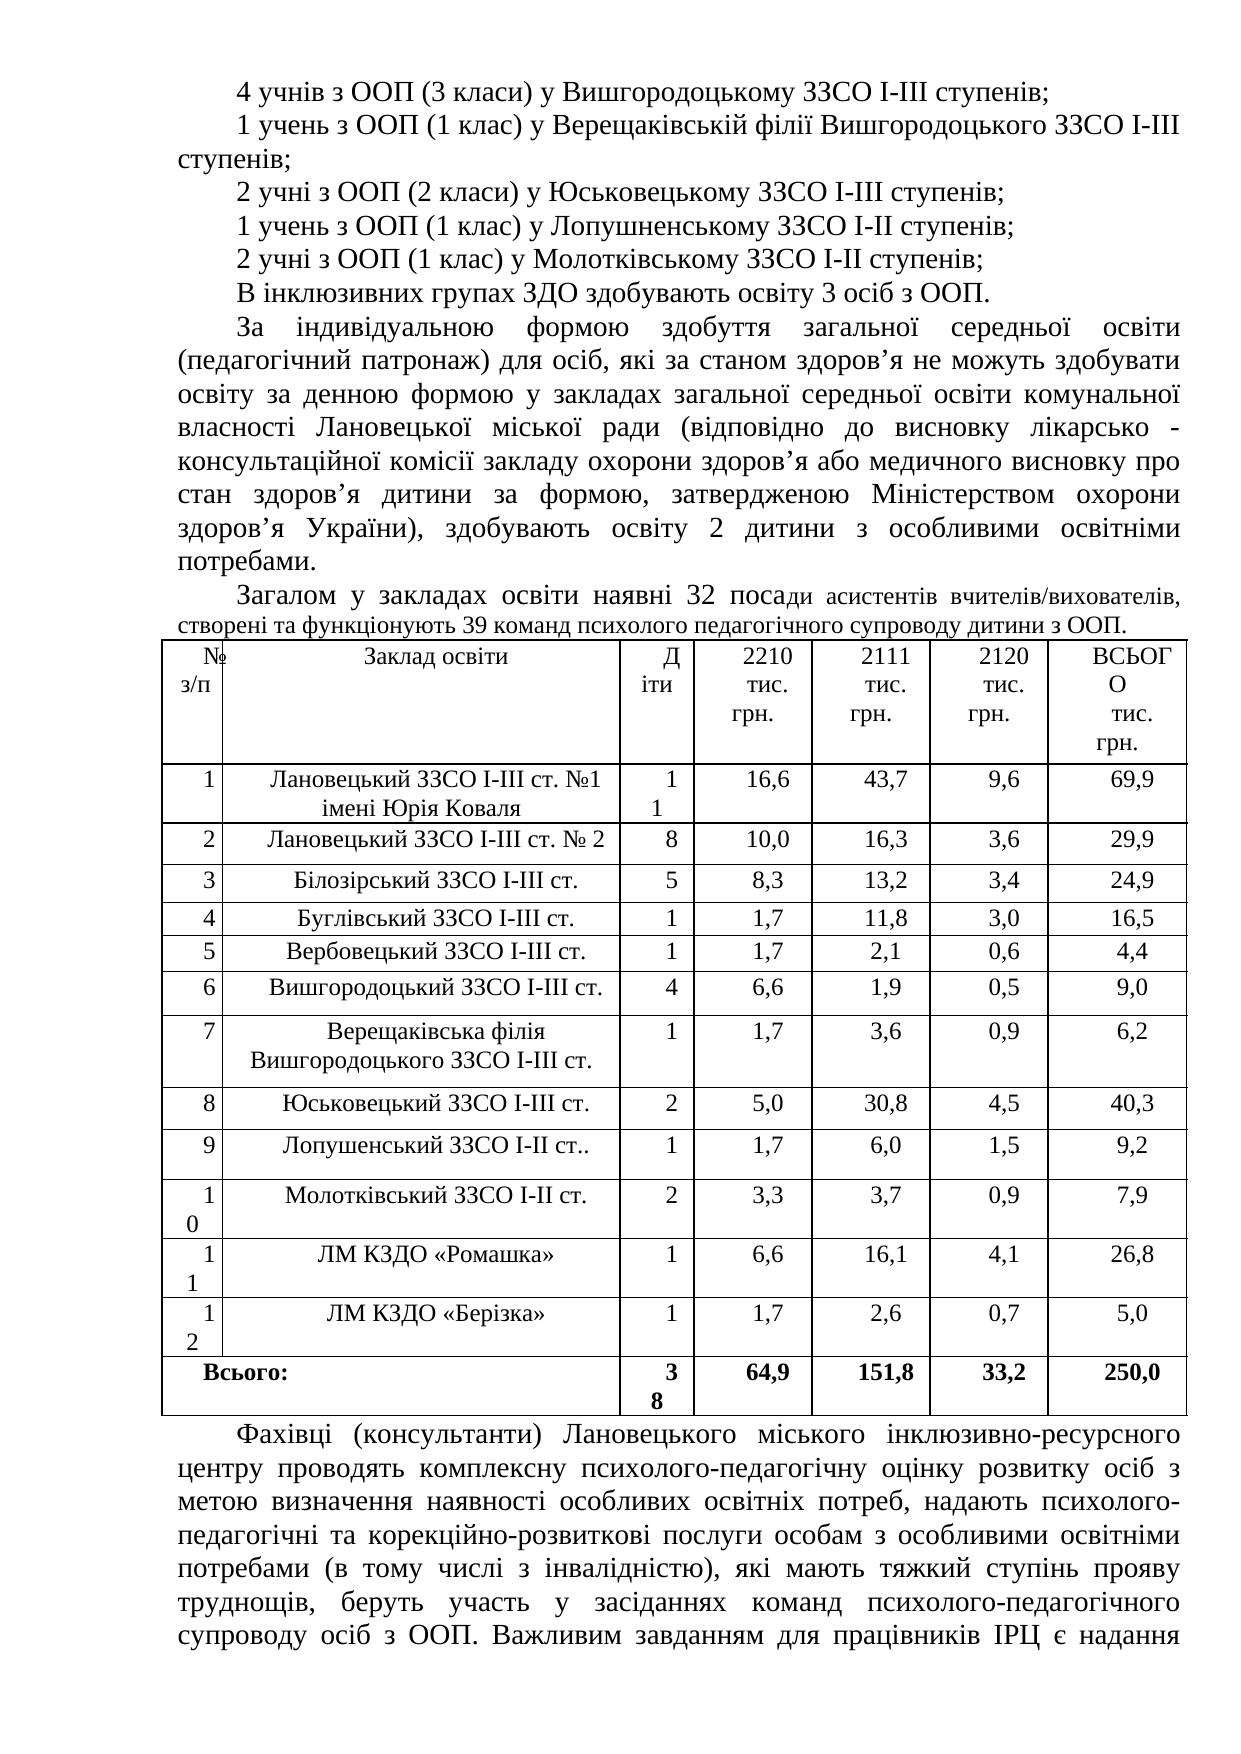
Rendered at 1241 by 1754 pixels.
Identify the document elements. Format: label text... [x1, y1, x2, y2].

table_cell 9,0 [1049, 972, 1186, 1015]
table_cell Молотківський ЗЗСО І-ІІ ст. [223, 1180, 619, 1237]
table_cell 24,9 [1049, 865, 1186, 902]
table_cell 1,7 [695, 1016, 811, 1087]
table_cell ЛМ КЗДО «Ромашка» [223, 1239, 619, 1297]
table_cell 13,2 [813, 865, 929, 902]
text 2 учні з ООП (2 класи) у Юськовецькому ЗЗСО І-ІІІ ступенів; [177, 174, 1181, 208]
table_cell 2 [621, 1180, 693, 1237]
table_cell 1 [621, 1016, 693, 1087]
table_cell 26,8 [1049, 1239, 1186, 1297]
table_cell 7 [163, 1016, 222, 1087]
table_cell [1187, 1238, 1240, 1297]
table_cell 3,3 [695, 1180, 811, 1237]
table_cell 16,3 [813, 824, 929, 864]
table_cell Лановецький ЗЗСО І-ІІІ ст. № 2 [223, 824, 619, 864]
table_cell 9 [163, 1130, 222, 1179]
text 1 учень з ООП (1 клас) у Верещаківській філії Вишгородоцького ЗЗСО І-ІІІ ступенів; [177, 107, 1181, 174]
table_cell 2 [163, 824, 222, 864]
table_cell 3,6 [813, 1016, 929, 1087]
table_cell 1 [621, 903, 693, 935]
table_cell 1,7 [695, 1130, 811, 1179]
table_cell 4,5 [931, 1088, 1047, 1129]
table_cell Білозірський ЗЗСО І-ІІІ ст. [223, 865, 619, 902]
table_cell 6,6 [695, 1239, 811, 1297]
table_cell Лановецький ЗЗСО І-ІІІ ст. №1 імені Юрія Коваля [223, 765, 619, 822]
table_cell 10,0 [695, 824, 811, 864]
table_cell Вербовецький ЗЗСО І-ІІІ ст. [223, 936, 619, 971]
table_cell 10 [163, 1180, 222, 1237]
table_cell 11 [163, 1239, 222, 1297]
table_cell 1 [621, 1239, 693, 1297]
table_cell Вишгородоцький ЗЗСО І-ІІІ ст. [223, 972, 619, 1015]
table_cell ЛМ КЗДО «Берізка» [223, 1298, 619, 1356]
table_cell 1,7 [695, 936, 811, 971]
table_cell 30,8 [813, 1088, 929, 1129]
table_cell Верещаківська філія Вишгородоцького ЗЗСО І-ІІІ ст. [223, 1016, 619, 1087]
table_cell 40,3 [1049, 1088, 1186, 1129]
table_cell [1187, 1356, 1240, 1415]
table_cell 16,1 [813, 1239, 929, 1297]
table_cell 0,6 [931, 936, 1047, 971]
table_cell 1,7 [695, 1298, 811, 1356]
table_cell 8 [163, 1088, 222, 1129]
table_cell 0,7 [931, 1298, 1047, 1356]
table_cell 4 [621, 972, 693, 1015]
table_cell 16,5 [1049, 903, 1186, 935]
table_cell 1 [621, 1298, 693, 1356]
table_cell [1187, 1297, 1240, 1356]
table_cell Всього: [163, 1357, 619, 1415]
table_header 2210 тис. грн. [695, 641, 811, 763]
table_cell 11 [621, 765, 693, 822]
table_cell 69,9 [1049, 765, 1186, 822]
table_header Діти [621, 641, 693, 763]
table_cell 0,5 [931, 972, 1047, 1015]
table_cell 151,8 [813, 1357, 929, 1415]
table_cell 3,0 [931, 903, 1047, 935]
table_cell 250,0 [1049, 1357, 1186, 1415]
table_cell 64,9 [695, 1357, 811, 1415]
table_cell 16,6 [695, 765, 811, 822]
table_cell 3,7 [813, 1180, 929, 1237]
table_cell 5,0 [695, 1088, 811, 1129]
text 1 учень з ООП (1 клас) у Лопушненському ЗЗСО І-ІІ ступенів; [177, 208, 1181, 242]
table_cell 4,1 [931, 1239, 1047, 1297]
table_cell 8 [621, 824, 693, 864]
table_cell 4 [163, 903, 222, 935]
table_header 2120 тис. грн. [931, 641, 1047, 763]
table_cell [1187, 822, 1240, 1237]
table_cell 1,7 [695, 903, 811, 935]
table_cell 8,3 [695, 865, 811, 902]
table_cell 29,9 [1049, 824, 1186, 864]
table_cell 6,0 [813, 1130, 929, 1179]
table_cell 12 [163, 1298, 222, 1356]
table_cell 3 [163, 865, 222, 902]
table_cell 2 [621, 1088, 693, 1129]
table_cell 43,7 [813, 765, 929, 822]
table_cell 6,2 [1049, 1016, 1186, 1087]
table_header 2111 тис. грн. [813, 641, 929, 763]
table_cell 9,2 [1049, 1130, 1186, 1179]
text В інклюзивних групах ЗДО здобувають освіту 3 осіб з ООП. [177, 275, 1181, 309]
table_cell 1,9 [813, 972, 929, 1015]
table_cell 5 [163, 936, 222, 971]
table_cell 2,6 [813, 1298, 929, 1356]
table_cell 9,6 [931, 765, 1047, 822]
text За індивідуальною формою здобуття загальної середньої освіти (педагогічний патронаж) для осіб, які за станом здоров’я не можуть здобувати освіту за денною формою у закладах загальної середньої освіти комунальної власності Лановецької міської ради (відповідно до висновку лікарсько - консультаційної комісії закладу охорони здоров’я або медичного висновку про стан здоров’я дитини за формою, затвердженою Міністерством охорони здоров’я України), здобувають освіту 2 дитини з особливими освітніми потребами. [177, 309, 1181, 577]
table_cell 6,6 [695, 972, 811, 1015]
table_cell 5,0 [1049, 1298, 1186, 1356]
text Фахівці (консультанти) Лановецького міського інклюзивно-ресурсного центру проводять комплексну психолого-педагогічну оцінку розвитку осіб з метою визначення наявності особливих освітніх потреб, надають психолого-педагогічні та корекційно-розвиткові послуги особам з особливими освітніми потребами (в тому числі з інвалідністю), які мають тяжкий ступінь прояву труднощів, беруть участь у засіданнях команд психолого-педагогічного супроводу осіб з ООП. Важливим завданням для працівників ІРЦ є надання [177, 1416, 1181, 1651]
table_cell Буглівський ЗЗСО І-ІІІ ст. [223, 903, 619, 935]
table_cell [1187, 763, 1240, 822]
table_cell Лопушенський ЗЗСО І-ІІ ст.. [223, 1130, 619, 1179]
table_cell 5 [621, 865, 693, 902]
table_cell 1 [621, 936, 693, 971]
table_header Заклад освіти [223, 641, 619, 763]
table_cell 11,8 [813, 903, 929, 935]
table_cell 0,9 [931, 1016, 1047, 1087]
text Загалом у закладах освіти наявні 32 посади асистентів вчителів/вихователів, створені та функціонують 39 команд психолого педагогічного супроводу дитини з ООП. [177, 577, 1181, 639]
table_cell 6 [163, 972, 222, 1015]
table_cell Юськовецький ЗЗСО І-ІІІ ст. [223, 1088, 619, 1129]
table_cell 3,4 [931, 865, 1047, 902]
text 2 учні з ООП (1 клас) у Молотківському ЗЗСО І-ІІ ступенів; [177, 242, 1181, 275]
text 4 учнів з ООП (3 класи) у Вишгородоцькому ЗЗСО І-ІІІ ступенів; [177, 74, 1181, 107]
table_cell 33,2 [931, 1357, 1047, 1415]
table_cell 2,1 [813, 936, 929, 971]
table_cell 4,4 [1049, 936, 1186, 971]
table_cell 1,5 [931, 1130, 1047, 1179]
table_cell 7,9 [1049, 1180, 1186, 1237]
table_cell 38 [621, 1357, 693, 1415]
table_header [1187, 639, 1240, 763]
table_header ВСЬОГО тис. грн. [1049, 641, 1186, 763]
table_cell 3,6 [931, 824, 1047, 864]
table_header № з/п [163, 641, 222, 763]
table_cell 1 [163, 765, 222, 822]
table_cell 0,9 [931, 1180, 1047, 1237]
table_cell 1 [621, 1130, 693, 1179]
